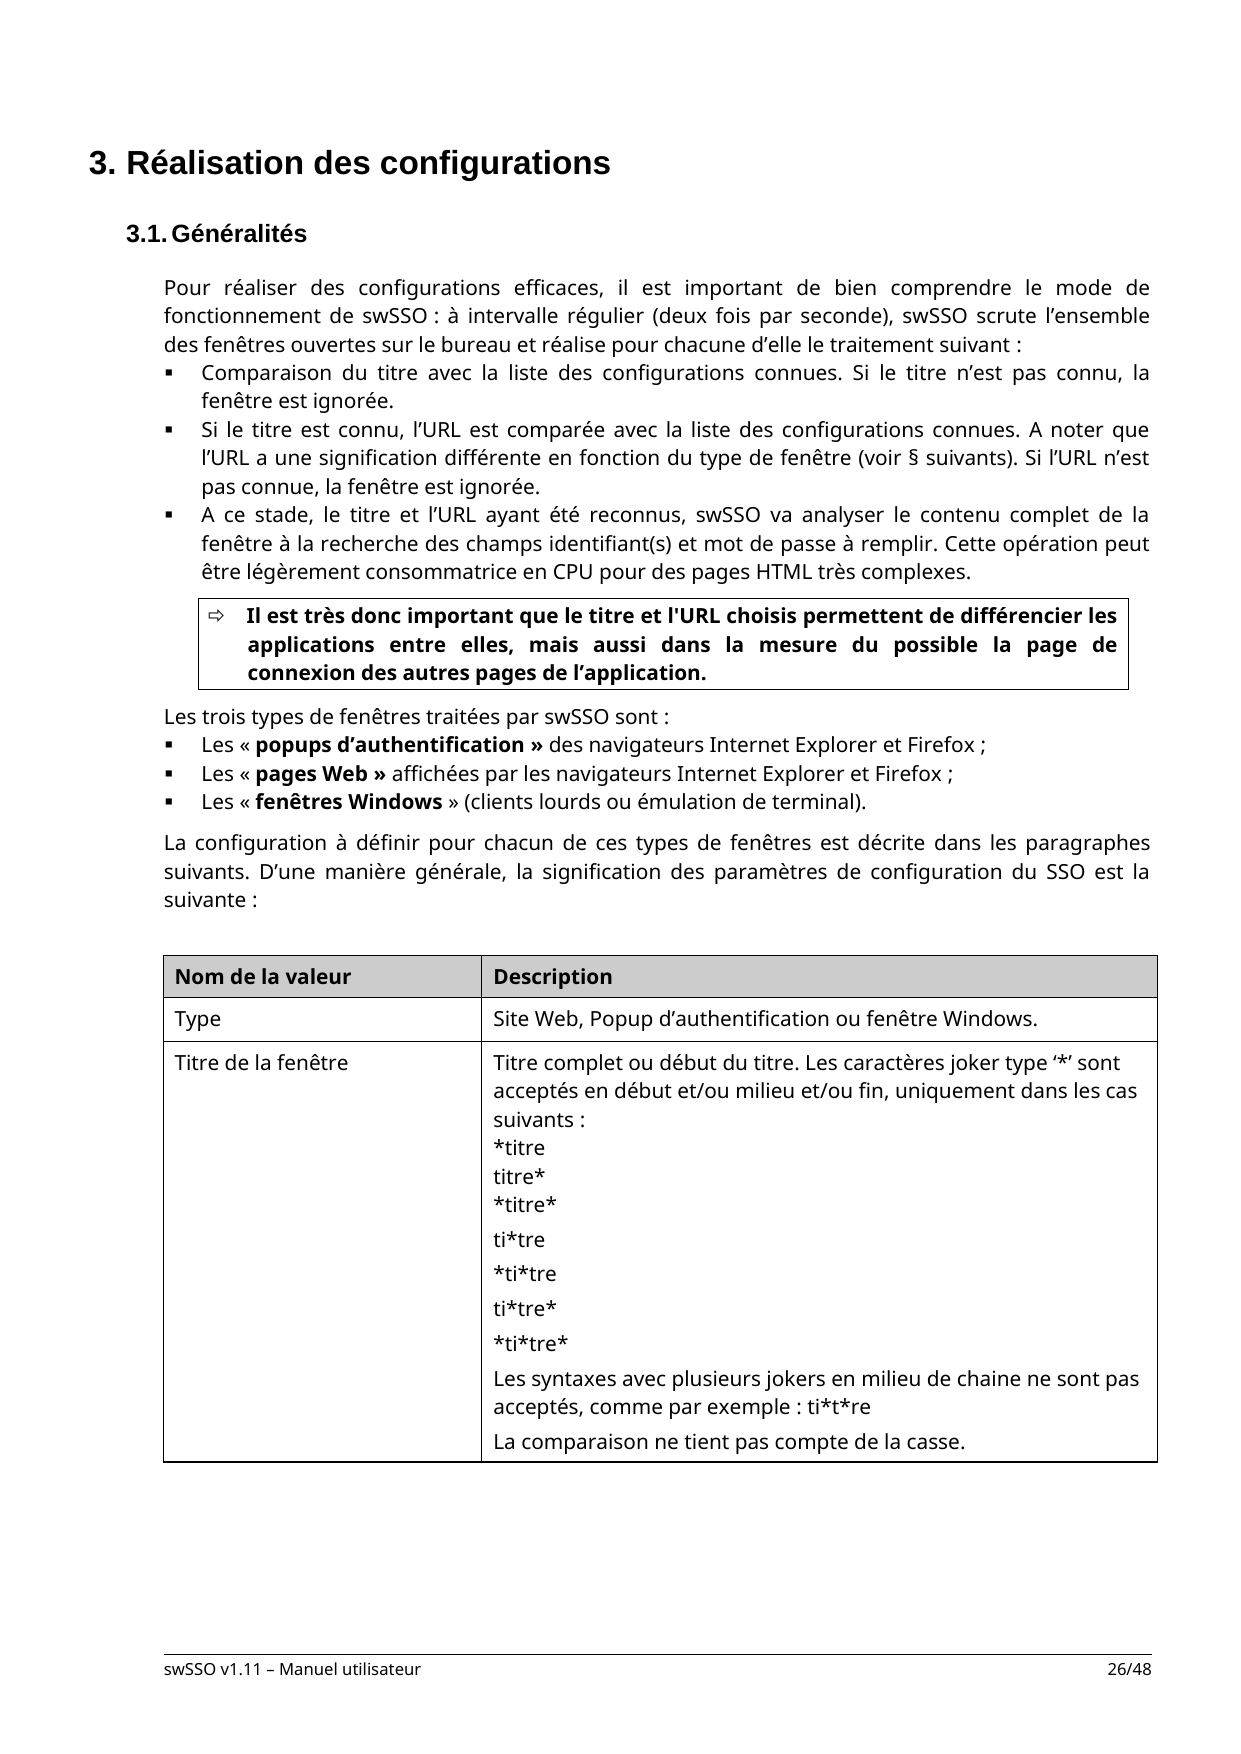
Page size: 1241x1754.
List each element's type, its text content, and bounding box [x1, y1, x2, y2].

table_header Description [482, 956, 1157, 997]
text Pour réaliser des configurations efficaces, il est important de bien comprendre le mode de fonctionnement de swSSO : à intervalle régulier (deux fois par seconde), swSSO scrute l’ensemble des fenêtres ouvertes sur le bureau et réalise pour chacune d’elle le traitement suivant : [164, 273, 1152, 358]
subtitle Généralités [126, 219, 1152, 248]
list Si le titre est connu, l’URL est comparée avec la liste des configurations connues. A noter que l’URL a une signification différente en fonction du type de fenêtre (voir § suivants). Si l’URL n’est pas connue, la fenêtre est ignorée. [164, 415, 1152, 500]
list Il est très donc important que le titre et l'URL choisis permettent de différencier les applications entre elles, mais aussi dans la mesure du possible la page de connexion des autres pages de l’application. [199, 599, 1128, 689]
table_cell Titre complet ou début du titre. Les caractères joker type ‘*’ sont acceptés en début et/ou milieu et/ou fin, uniquement dans les cas suivants : *titre titre* *titre* ti*tre *ti*tre ti*tre* *ti*tre* Les syntaxes avec plusieurs jokers en milieu de chaine ne sont pas acceptés, comme par exemple : ti*t*re La comparaison ne tient pas compte de la casse. [482, 1042, 1157, 1461]
table_cell Type [164, 998, 481, 1041]
table_cell Titre de la fenêtre [164, 1042, 481, 1461]
text La configuration à définir pour chacun de ces types de fenêtres est décrite dans les paragraphes suivants. D’une manière générale, la signification des paramètres de configuration du SSO est la suivante : [164, 828, 1152, 914]
list Comparaison du titre avec la liste des configurations connues. Si le titre n’est pas connu, la fenêtre est ignorée. [164, 358, 1152, 415]
text Les trois types de fenêtres traitées par swSSO sont : [164, 702, 1152, 731]
list Les « fenêtres Windows » (clients lourds ou émulation de terminal). [164, 787, 1152, 816]
list A ce stade, le titre et l’URL ayant été reconnus, swSSO va analyser le contenu complet de la fenêtre à la recherche des champs identifiant(s) et mot de passe à remplir. Cette opération peut être légèrement consommatrice en CPU pour des pages HTML très complexes. [164, 500, 1152, 586]
subtitle Réalisation des configurations [89, 143, 1152, 182]
list Les « popups d’authentification » des navigateurs Internet Explorer et Firefox ; [164, 731, 1152, 759]
list Les « pages Web » affichées par les navigateurs Internet Explorer et Firefox ; [164, 759, 1152, 787]
table_header Nom de la valeur [164, 956, 481, 997]
table_cell Site Web, Popup d’authentification ou fenêtre Windows. [482, 998, 1157, 1041]
